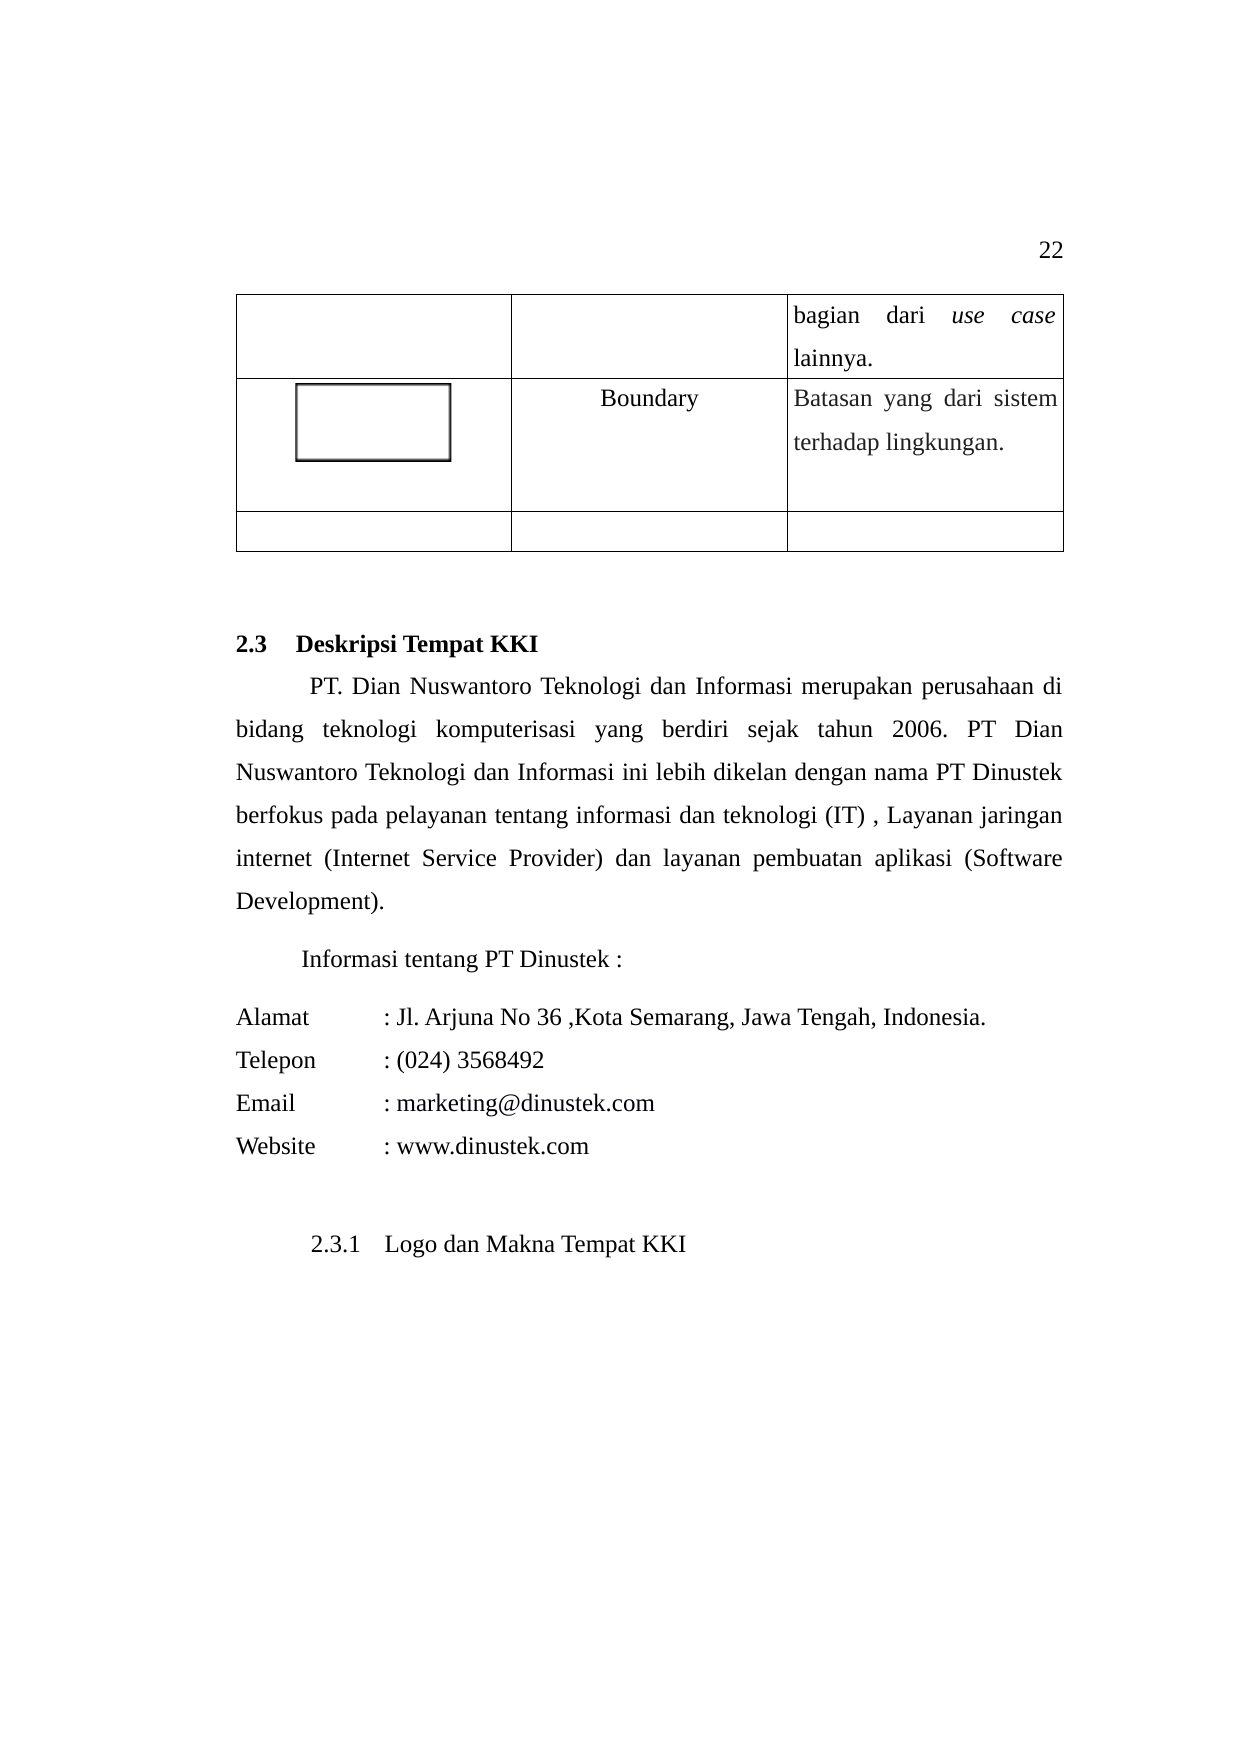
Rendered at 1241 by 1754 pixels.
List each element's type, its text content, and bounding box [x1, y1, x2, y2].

picture [295, 383, 452, 462]
table_cell Boundary [512, 379, 787, 511]
table_cell [512, 512, 787, 551]
text Website : www.dinustek.com [236, 1131, 1063, 1160]
subtitle Deskripsi Tempat KKI [236, 629, 1063, 658]
table_cell [237, 512, 511, 551]
text PT. Dian Nuswantoro Teknologi dan Informasi merupakan perusahaan di bidang teknologi komputerisasi yang berdiri sejak tahun 2006. PT Dian Nuswantoro Teknologi dan Informasi ini lebih dikelan dengan nama PT Dinustek berfokus pada pelayanan tentang informasi dan teknologi (IT) , Layanan jaringan internet (Internet Service Provider) dan layanan pembuatan aplikasi (Software Development). [236, 671, 1063, 915]
text Alamat : Jl. Arjuna No 36 ,Kota Semarang, Jawa Tengah, Indonesia. [236, 1002, 1063, 1031]
table_cell [788, 512, 1063, 551]
text Informasi tentang PT Dinustek : [236, 944, 1063, 973]
text Email : marketing@dinustek.com [236, 1088, 1063, 1117]
table_cell bagian dari use case lainnya. [788, 295, 1063, 378]
table_cell [237, 295, 511, 378]
table_cell Batasan yang dari sistem terhadap lingkungan. [788, 379, 1063, 511]
table_cell [512, 295, 787, 378]
text Telepon : (024) 3568492 [236, 1045, 1063, 1074]
table_cell [237, 379, 511, 511]
subtitle Logo dan Makna Tempat KKI [311, 1229, 1063, 1258]
